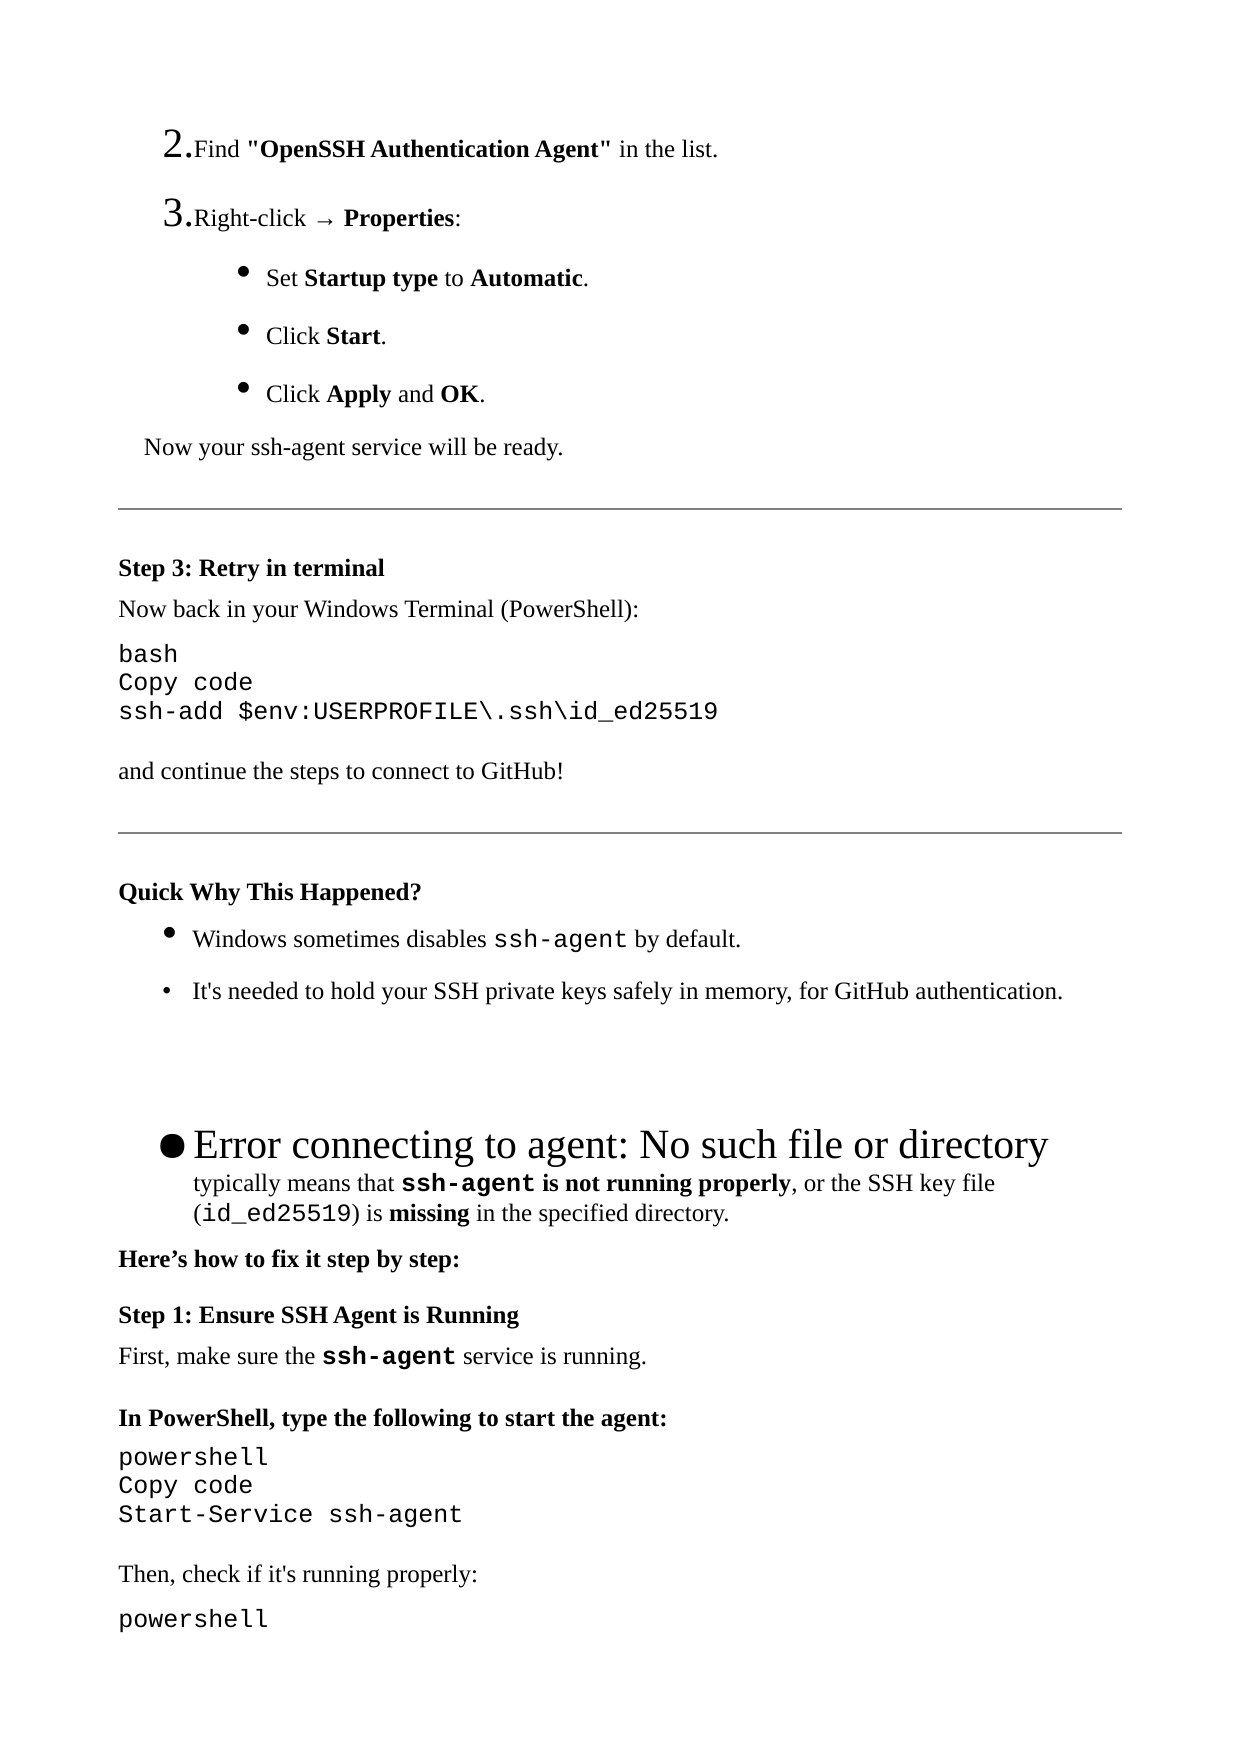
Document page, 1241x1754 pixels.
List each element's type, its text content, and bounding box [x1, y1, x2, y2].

list Windows sometimes disables ssh-agent by default. [162, 918, 1122, 956]
subtitle Step 1: Ensure SSH Agent is Running [118, 1300, 1122, 1328]
subtitle Quick Why This Happened? [118, 877, 1122, 906]
text Start-Service ssh-agent [118, 1501, 1122, 1530]
text ✅ Now your ssh-agent service will be ready. [118, 432, 1122, 461]
subtitle Step 3: Retry in terminal [118, 553, 1122, 581]
subtitle Here’s how to fix it step by step: [118, 1244, 1122, 1273]
list It's needed to hold your SSH private keys safely in memory, for GitHub authentication. [162, 976, 1122, 1005]
list Find "OpenSSH Authentication Agent" in the list. [162, 118, 1122, 166]
text ssh-add $env:USERPROFILE\.ssh\id_ed25519 [118, 698, 1122, 727]
text powershell [118, 1607, 1122, 1635]
list Click Apply and OK. [236, 374, 1122, 412]
text Copy code [118, 670, 1122, 698]
text bash [118, 642, 1122, 670]
text Then, check if it's running properly: [118, 1559, 1122, 1588]
text Copy code [118, 1473, 1122, 1501]
list Click Start. [236, 316, 1122, 353]
subtitle In PowerShell, type the following to start the agent: [118, 1403, 1122, 1432]
text and continue the steps to connect to GitHub! [118, 756, 1122, 785]
text Now back in your Windows Terminal (PowerShell): [118, 594, 1122, 623]
text First, make sure the ssh-agent service is running. [118, 1341, 1122, 1372]
list Right-click → Properties: [162, 188, 1122, 236]
list Error connecting to agent: No such file or directory typically means that ssh-agent is not running properly, or the SSH key file (id_ed25519) is missing in the specified directory. [156, 1120, 1122, 1229]
text powershell [118, 1445, 1122, 1473]
list Set Startup type to Automatic. [236, 257, 1122, 295]
